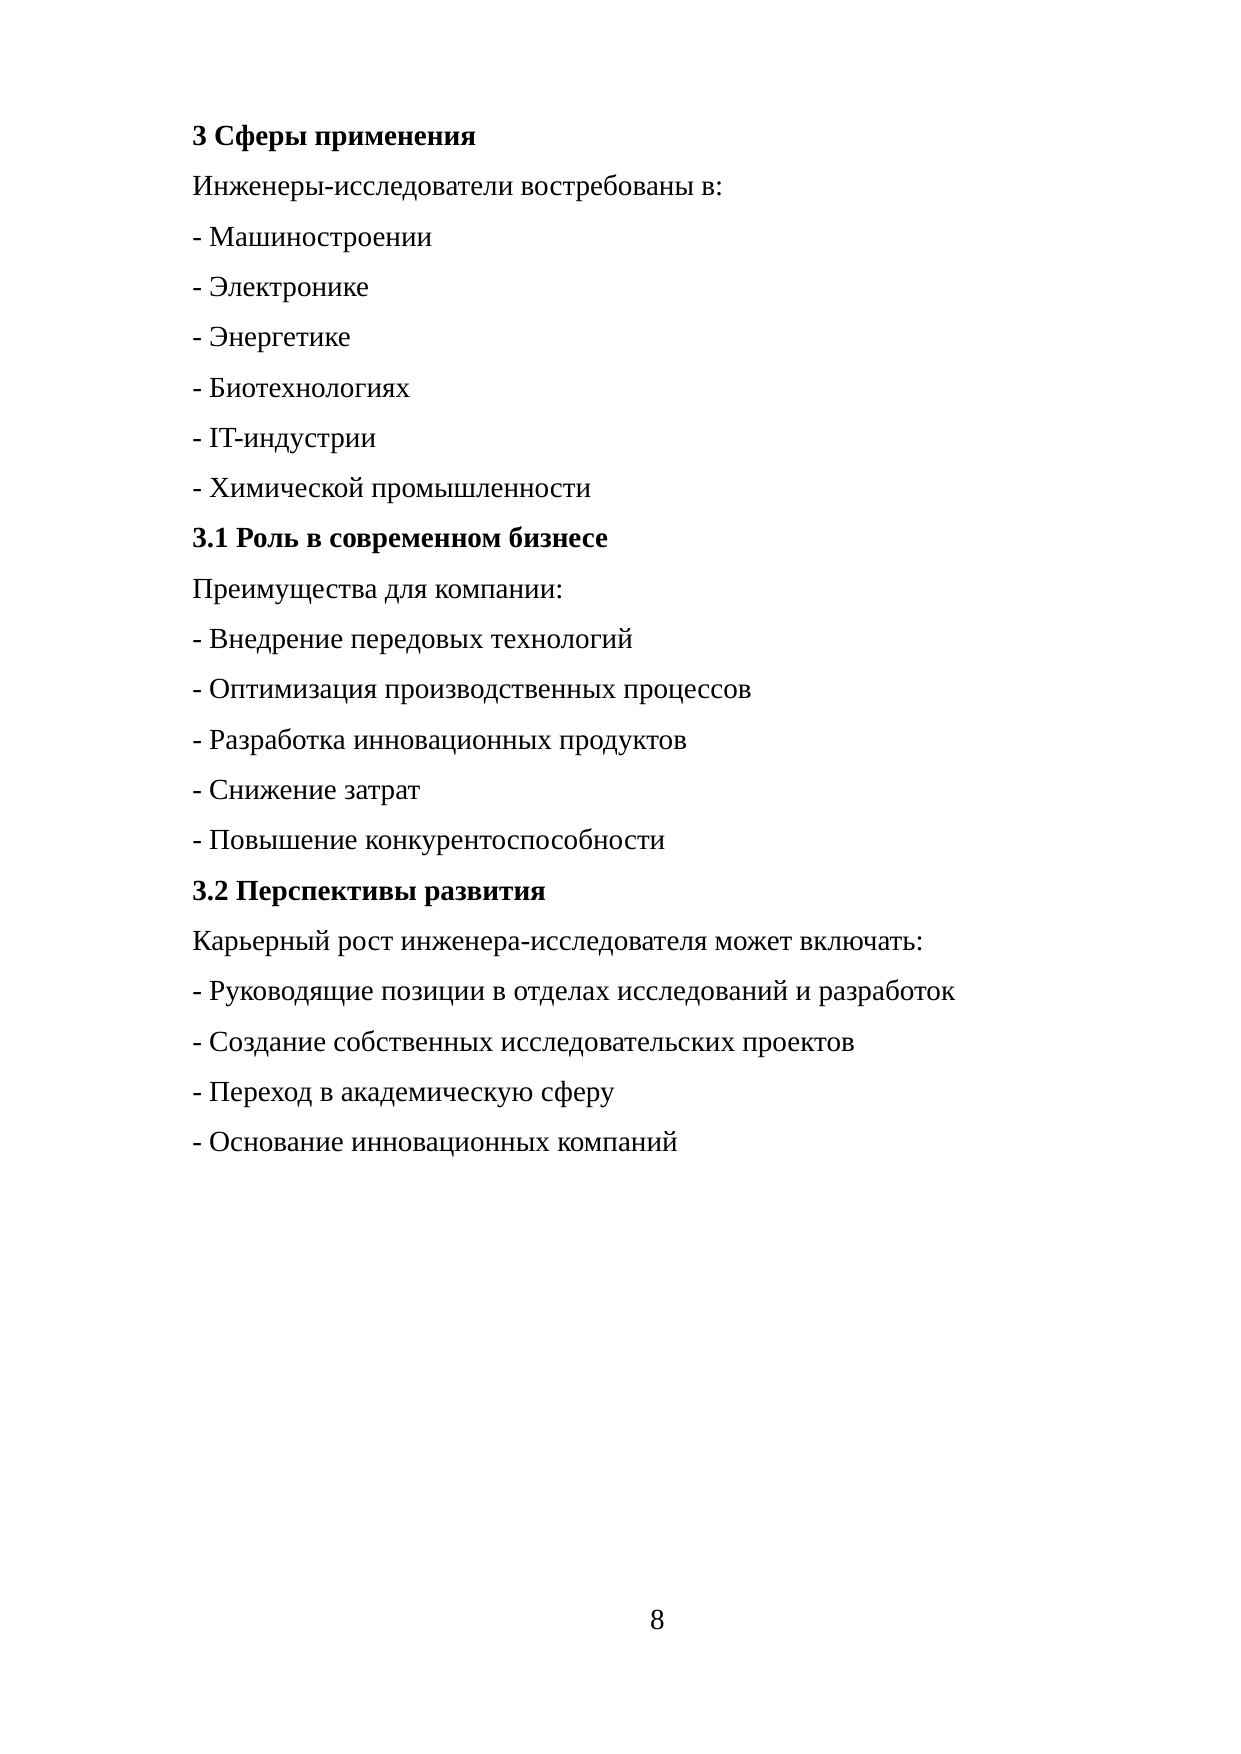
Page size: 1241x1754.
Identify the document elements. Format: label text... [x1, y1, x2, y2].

text Преимущества для компании: [118, 571, 1122, 604]
text - Повышение конкурентоспособности [118, 822, 1122, 856]
text - Машиностроении [118, 219, 1122, 252]
text - Снижение затрат [118, 772, 1122, 806]
text - Внедрение передовых технологий [118, 621, 1122, 655]
subtitle Перспективы развития [118, 873, 1122, 906]
text - Переход в академическую сферу [118, 1074, 1122, 1108]
text - Оптимизация производственных процессов [118, 672, 1122, 705]
text - Основание инновационных компаний [118, 1124, 1122, 1158]
text - Руководящие позиции в отделах исследований и разработок [118, 973, 1122, 1007]
text Инженеры-исследователи востребованы в: [118, 168, 1122, 202]
subtitle Сферы применения [118, 118, 1122, 152]
text - Химической промышленности [118, 470, 1122, 504]
subtitle Роль в современном бизнесе [118, 521, 1122, 554]
text - IT-индустрии [118, 420, 1122, 453]
text - Разработка инновационных продуктов [118, 722, 1122, 755]
text - Электронике [118, 269, 1122, 303]
text - Биотехнологиях [118, 370, 1122, 403]
text - Создание собственных исследовательских проектов [118, 1024, 1122, 1057]
text - Энергетике [118, 319, 1122, 353]
text Карьерный рост инженера-исследователя может включать: [118, 923, 1122, 957]
